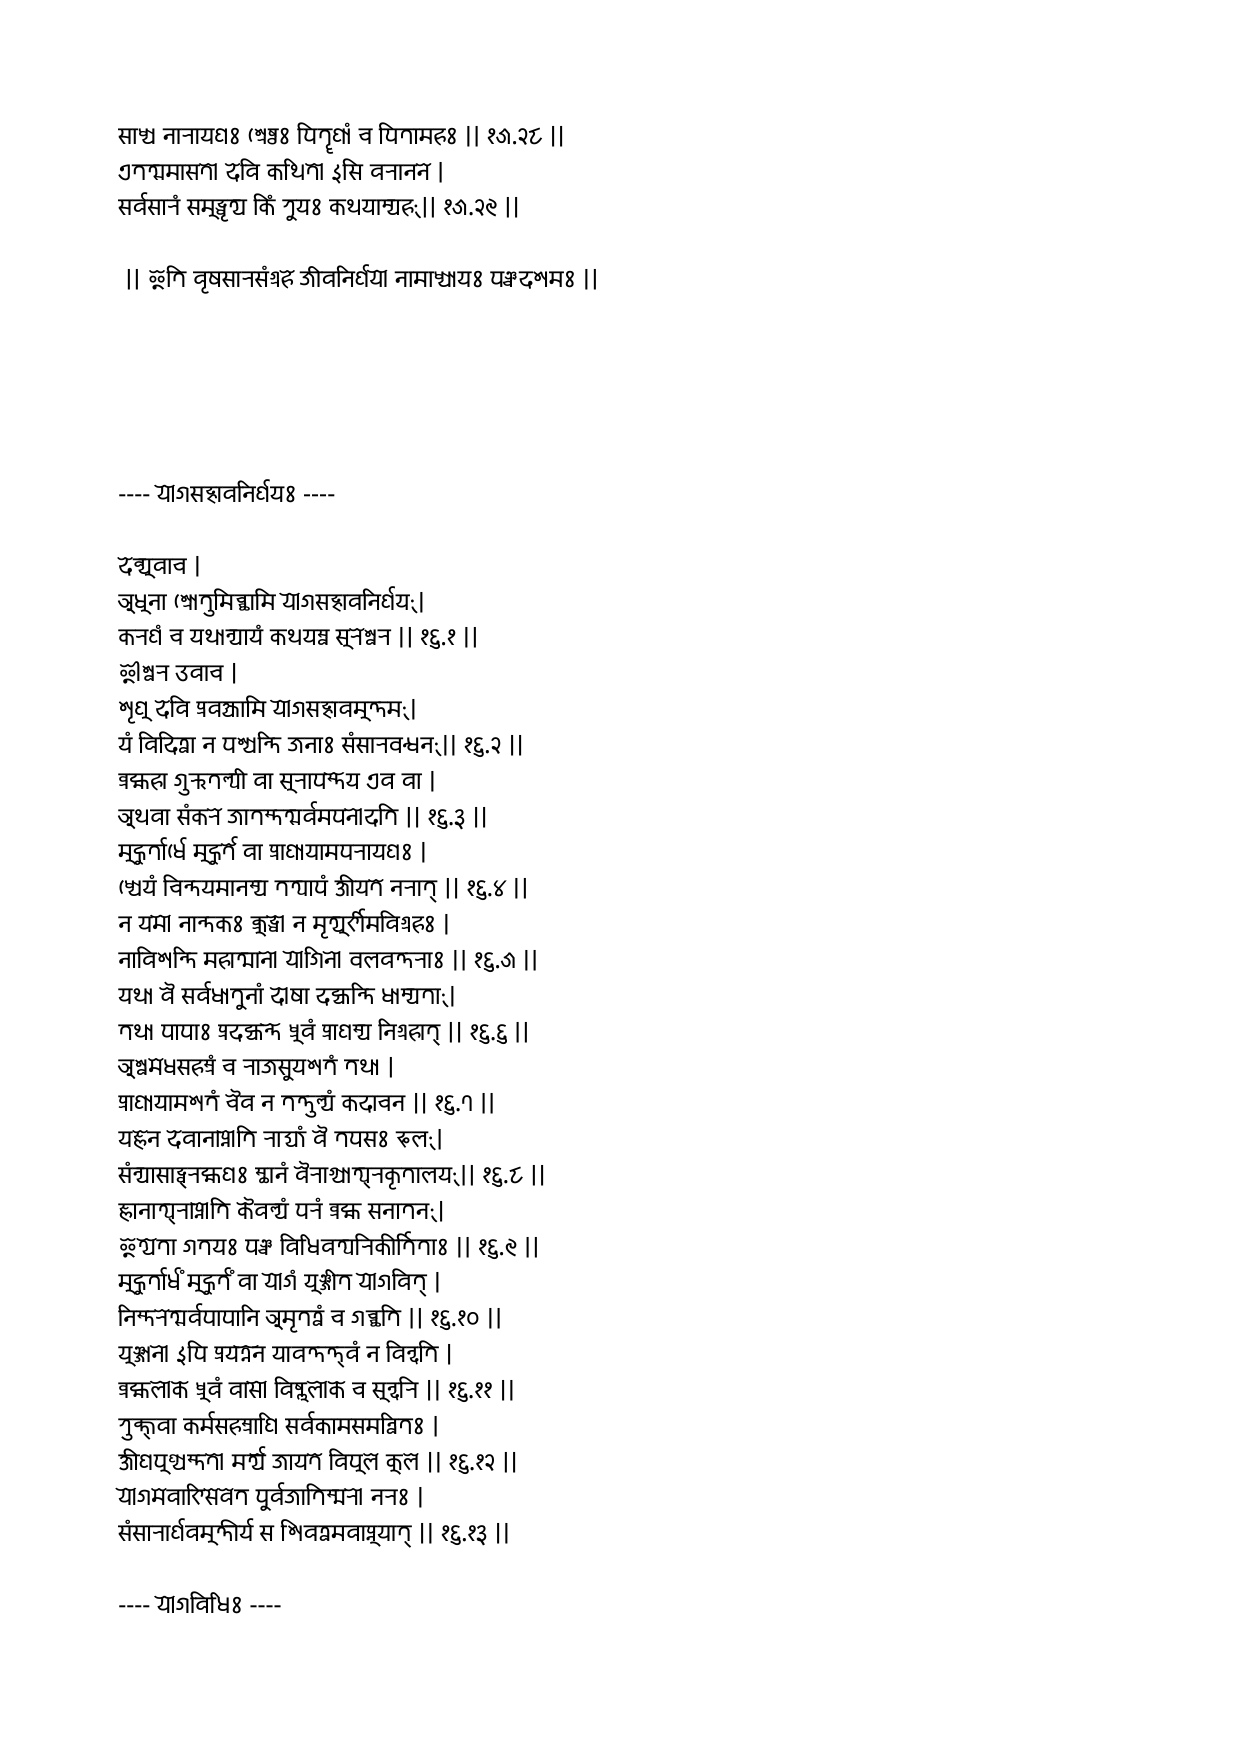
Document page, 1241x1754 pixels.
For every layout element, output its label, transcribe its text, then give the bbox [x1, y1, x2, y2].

text 𑐀𑐱𑑂𑐰𑐩𑐾𑐢𑐳𑐴𑐳𑑂𑐬𑑄 𑐔 𑐬𑐵𑐖𑐳𑐹𑐫𑐱𑐟𑑄 𑐟𑐠𑐵 𑑋 [118, 1050, 1122, 1086]
text 𑐎𑑂𑐲𑐷𑐞𑐥𑐸𑐞𑑂𑐫𑐳𑑂𑐟𑐟𑑀 𑐩𑐬𑑂𑐟𑑂𑐫𑐾 𑐖𑐵𑐫𑐟𑐾 𑐰𑐶𑐥𑐸𑐮𑐾 𑐎𑐸𑐮𑐾 𑑋𑑋 𑑑𑑖.𑑑𑑒 𑑋𑑋 [118, 1444, 1122, 1480]
text 𑐣𑐶𑐳𑑂𑐟𑐬𑐾𑐟𑑂𑐳𑐬𑑂𑐰𑐥𑐵𑐥𑐵𑐣𑐶 𑐀𑐩𑐺𑐟𑐟𑑂𑐰𑑄 𑐔 𑐐𑐔𑑂𑐕𑐟𑐶 𑑋𑑋 𑑑𑑖.𑑑𑑐 𑑋𑑋 [118, 1301, 1122, 1336]
text 𑐫𑐠𑐵 𑐰𑐿 𑐳𑐬𑑂𑐰𑐢𑐵𑐟𑐹𑐣𑐵𑑄 𑐡𑑀𑐲𑐵 𑐡𑐴𑑂𑐫𑐣𑑂𑐟𑐶 𑐢𑐵𑐩𑑂𑐫𑐟𑐵𑑈𑑋 [118, 978, 1122, 1014]
text 𑐫𑐖𑑂𑐘𑐾𑐣 𑐡𑐾𑐰𑐵𑐣𑐵𑐥𑑂𑐣𑑀𑐟𑐶 𑐬𑐵𑐖𑑂𑐫𑑄 𑐰𑐿 𑐟𑐥𑐳𑑅 𑐦𑐮𑑈𑑋 [118, 1121, 1122, 1157]
text ---- 𑐫𑑀𑐐𑐳𑐡𑑂𑐨𑐵𑐰𑐣𑐶𑐬𑑂𑐞𑐫𑑅 ---- [118, 476, 1122, 512]
text 𑐳𑑄𑐳𑐵𑐬𑐵𑐬𑑂𑐞𑐰𑐩𑐸𑐟𑑂𑐟𑐷𑐬𑑂𑐫 𑐳 𑐱𑐶𑐰𑐟𑑂𑐰𑐩𑐰𑐵𑐥𑑂𑐣𑐸𑐫𑐵𑐟𑑂 𑑋𑑋 𑑑𑑖.𑑑𑑓 𑑋𑑋 [118, 1516, 1122, 1551]
text 𑐩𑐸𑐴𑐹𑐬𑑂𑐟𑐵𑐬𑑂𑐢𑐾 𑐩𑐸𑐴𑐹𑐬𑑂𑐟𑐾 𑐰𑐵 𑐥𑑂𑐬𑐵𑐞𑐵𑐫𑐵𑐩𑐥𑐬𑐵𑐫𑐞𑑅 𑑋 [118, 835, 1122, 871]
text 𑐀𑐢𑐸𑐣𑐵 𑐱𑑂𑐬𑑀𑐟𑐸𑐩𑐶𑐔𑑂𑐕𑐵𑐩𑐶 𑐫𑑀𑐐𑐳𑐡𑑂𑐨𑐵𑐰𑐣𑐶𑐬𑑂𑐞𑐫𑑈𑑋 [118, 584, 1122, 620]
text 𑐫𑐸𑐘𑑂𑐖𑐵𑐣𑑀 𑑇𑐥𑐶 𑐥𑑂𑐬𑐫𑐟𑑂𑐣𑐾𑐣 𑐫𑐵𑐰𑐟𑑂𑐟𑐟𑑂𑐟𑑂𑐰𑑄 𑐣 𑐰𑐶𑐣𑑂𑐡𑐟𑐶 𑑋 [118, 1336, 1122, 1372]
text 𑐀𑐠𑐰𑐵 𑐳𑑄𑐎𑐬𑐾 𑐖𑐵𑐟𑐳𑑂𑐟𑐟𑑂𑐳𑐬𑑂𑐰𑐩𑐥𑐣𑑀𑐡𑐟𑐶 𑑋𑑋 𑑑𑑖.𑑓 𑑋𑑋 [118, 799, 1122, 835]
text 𑐃𑐱𑑂𑐰𑐬 𑐄𑐰𑐵𑐔 𑑋 [118, 656, 1122, 691]
text 𑐖𑑂𑐘𑐵𑐣𑐵𑐟𑑂𑐥𑑂𑐬𑐵𑐥𑑂𑐣𑑀𑐟𑐶 𑐎𑐿𑐰𑐮𑑂𑐫𑑄 𑐥𑐬𑑄 𑐧𑑂𑐬𑐴𑑂𑐩 𑐳𑐣𑐵𑐟𑐣𑑈𑑋 [118, 1193, 1122, 1229]
text 𑐢𑑂𑐫𑐾𑐫𑑄 𑐔𑐶𑐣𑑂𑐟𑐫𑐩𑐵𑐣𑐳𑑂𑐫 𑐟𑐟𑑂𑐥𑐵𑐥𑑄 𑐎𑑂𑐲𑐷𑐫𑐟𑐾 𑐣𑐬𑐵𑐟𑑂 𑑋𑑋 𑑑𑑖.𑑔 𑑋𑑋 [118, 871, 1122, 906]
text 𑐱𑐺𑐞𑐸 𑐡𑐾𑐰𑐶 𑐥𑑂𑐬𑐰𑐎𑑂𑐲𑑂𑐫𑐵𑐩𑐶 𑐫𑑀𑐐𑐳𑐡𑑂𑐨𑐵𑐰𑐩𑐸𑐟𑑂𑐟𑐩𑑈𑑋 [118, 691, 1122, 727]
text 𑑋𑑋 𑐂𑐟𑐶 𑐰𑐺𑐲𑐳𑐵𑐬𑐳𑑄𑐐𑑂𑐬𑐴𑐾 𑐖𑐷𑐰𑐣𑐶𑐬𑑂𑐞𑐫𑑀 𑐣𑐵𑐩𑐵𑐢𑑂𑐫𑐵𑐫𑑅 𑐥𑐘𑑂𑐔𑐡𑐱𑐩𑑅 𑑋𑑋 [118, 261, 1122, 297]
text 𑐣 𑐫𑐩𑑀 𑐣𑐵𑐣𑑂𑐟𑐎𑑅 𑐎𑑂𑐬𑐸𑐡𑑂𑐢𑑀 𑐣 𑐩𑐺𑐟𑑂𑐫𑐸𑐬𑑂𑐨𑐷𑐩𑐰𑐶𑐐𑑂𑐬𑐴𑑅 𑑋 [118, 906, 1122, 942]
text 𑐩𑐸𑐴𑐹𑐬𑑂𑐟𑐵𑐬𑑂𑐢𑑄 𑐩𑐸𑐴𑐹𑐬𑑂𑐟𑑄 𑐰𑐵 𑐫𑑀𑐐𑑄 𑐫𑐸𑐘𑑂𑐖𑐷𑐟 𑐫𑑀𑐐𑐰𑐶𑐟𑑂 𑑋 [118, 1265, 1122, 1301]
text 𑐳𑐵𑐢𑑂𑐫 𑐣𑐵𑐬𑐵𑐫𑐞𑑅 𑐱𑑂𑐬𑐾𑐲𑑂𑐛𑑅 𑐥𑐶𑐟𑐻𑐞𑐵𑑄 𑐔 𑐥𑐶𑐟𑐵𑐩𑐴𑑅 𑑋𑑋 𑑑𑑕.𑑒𑑘 𑑋𑑋 [118, 118, 1122, 154]
text 𑐫𑑀𑐐𑐩𑐾𑐰𑐵𑐨𑐶𑐳𑐾𑐰𑐾𑐟 𑐥𑐹𑐬𑑂𑐰𑐖𑐵𑐟𑐶𑐳𑑂𑐩𑐬𑑀 𑐣𑐬𑑅 𑑋 [118, 1480, 1122, 1516]
text 𑐟𑐠𑐵 𑐥𑐵𑐥𑐵𑑅 𑐥𑑂𑐬𑐡𑐴𑑂𑐫𑐣𑑂𑐟𑐾 𑐢𑑂𑐬𑐸𑐰𑑄 𑐥𑑂𑐬𑐵𑐞𑐳𑑂𑐫 𑐣𑐶𑐐𑑂𑐬𑐴𑐵𑐟𑑂 𑑋𑑋 𑑑𑑖.𑑖 𑑋𑑋 [118, 1014, 1122, 1050]
text 𑐳𑑄𑐣𑑂𑐫𑐵𑐳𑐵𑐡𑑂𑐧𑑂𑐬𑐴𑑂𑐩𑐞𑑅 𑐳𑑂𑐠𑐵𑐣𑑄 𑐰𑐿𑐬𑐵𑐐𑑂𑐫𑐵𑐟𑑂𑐥𑑂𑐬𑐎𑐺𑐟𑐵𑐮𑐫𑑈𑑋𑑋 𑑑𑑖.𑑘 𑑋𑑋 [118, 1157, 1122, 1193]
text 𑐧𑑂𑐬𑐴𑑂𑐩𑐴𑐵 𑐐𑐸𑐬𑐸𑐟𑐮𑑂𑐥𑐷 𑐰𑐵 𑐳𑐸𑐬𑐵𑐥𑐳𑑂𑐟𑐾𑐫 𑐊𑐰 𑐰𑐵 𑑋 [118, 763, 1122, 799]
text 𑐥𑑂𑐬𑐵𑐞𑐵𑐫𑐵𑐩𑐱𑐟𑑄 𑐔𑐿𑐰 𑐣 𑐟𑐟𑑂𑐟𑐸𑐮𑑂𑐫𑑄 𑐎𑐡𑐵𑐔𑐣 𑑋𑑋 𑑑𑑖.𑑗 𑑋𑑋 [118, 1086, 1122, 1121]
text 𑐣𑐵𑐰𑐶𑐱𑐣𑑂𑐟𑐶 𑐩𑐴𑐵𑐟𑑂𑐩𑐵𑐣𑑀 𑐫𑑀𑐐𑐶𑐣𑑀 𑐧𑐮𑐰𑐟𑑂𑐟𑐬𑐵𑑅 𑑋𑑋 𑑑𑑖.𑑕 𑑋𑑋 [118, 942, 1122, 978]
text 𑐧𑑂𑐬𑐴𑑂𑐩𑐮𑑀𑐎𑐾 𑐢𑑂𑐬𑐸𑐰𑑄 𑐰𑐵𑐳𑑀 𑐰𑐶𑐲𑑂𑐞𑐸𑐮𑑀𑐎𑐾 𑐔 𑐳𑐸𑐣𑑂𑐡𑐬𑐶 𑑋𑑋 𑑑𑑖.𑑑𑑑 𑑋𑑋 [118, 1372, 1122, 1408]
text 𑐳𑐬𑑂𑐰𑐳𑐵𑐬𑑄 𑐳𑐩𑐸𑐡𑑂𑐢𑐺𑐟𑑂𑐫 𑐎𑐶𑑄 𑐨𑐹𑐫𑑅 𑐎𑐠𑐫𑐵𑐩𑑂𑐫𑐴𑑈𑑋𑑋 𑑑𑑕.𑑒𑑙 𑑋𑑋 [118, 190, 1122, 226]
text ---- 𑐫𑑀𑐐𑐰𑐶𑐢𑐶𑑅 ---- [118, 1587, 1122, 1623]
text 𑐎𑐬𑐞𑑄 𑐔 𑐫𑐠𑐵𑐣𑑂𑐫𑐵𑐫𑑄 𑐎𑐠𑐫𑐳𑑂𑐰 𑐳𑐸𑐬𑐾𑐱𑑂𑐰𑐬 𑑋𑑋 𑑑𑑖.𑑑 𑑋𑑋 [118, 620, 1122, 656]
text 𑐊𑐟𑐟𑑂𑐳𑐩𑐵𑐳𑐟𑑀 𑐡𑐾𑐰𑐶 𑐎𑐠𑐶𑐟𑑀 𑑇𑐳𑐶 𑐰𑐬𑐵𑐣𑐣𑐾 𑑋 [118, 154, 1122, 190]
text 𑐡𑐾𑐰𑑂𑐫𑐸𑐰𑐵𑐔 𑑋 [118, 548, 1122, 584]
text 𑐫𑑄 𑐰𑐶𑐡𑐶𑐟𑑂𑐰𑐵 𑐣 𑐥𑐱𑑂𑐫𑐣𑑂𑐟𑐶 𑐖𑐣𑐵𑑅 𑐳𑑄𑐳𑐵𑐬𑐧𑐣𑑂𑐢𑐣𑑈𑑋𑑋 𑑑𑑖.𑑒 𑑋𑑋 [118, 727, 1122, 763]
text 𑐨𑐸𑐎𑑂𑐟𑑂𑐰𑐵 𑐎𑐬𑑂𑐩𑐳𑐴𑐳𑑂𑐬𑐵𑐞𑐶 𑐳𑐬𑑂𑐰𑐎𑐵𑐩𑐳𑐩𑐣𑑂𑐰𑐶𑐟𑑅 𑑋 [118, 1408, 1122, 1444]
text 𑐂𑐟𑑂𑐫𑐾𑐟𑐵 𑐐𑐟𑐫𑑅 𑐥𑐘𑑂𑐔 𑐰𑐶𑐢𑐶𑐰𑐟𑑂𑐥𑐬𑐶𑐎𑐷𑐬𑑂𑐟𑐶𑐟𑐵𑑅 𑑋𑑋 𑑑𑑖.𑑙 𑑋𑑋 [118, 1229, 1122, 1265]
